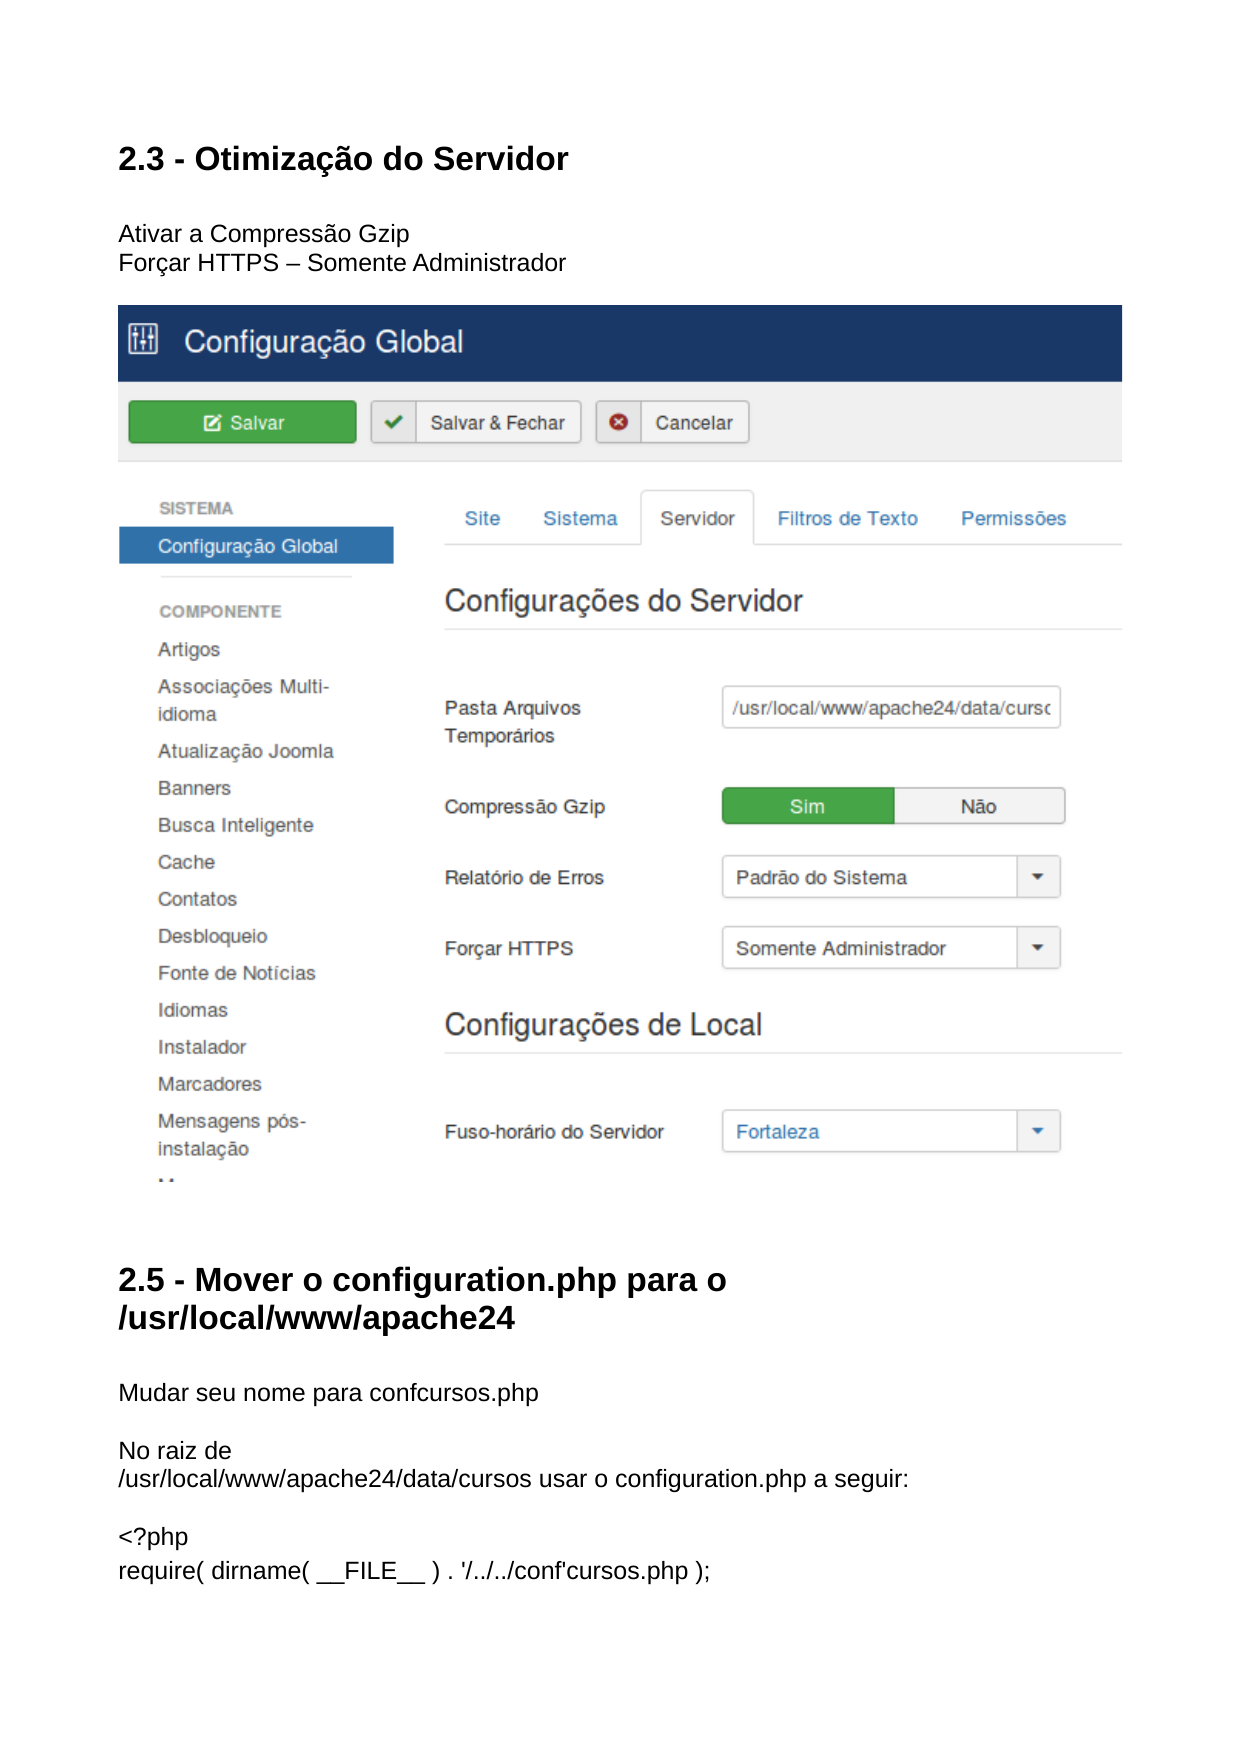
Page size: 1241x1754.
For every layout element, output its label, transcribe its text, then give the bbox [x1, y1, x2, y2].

text Mudar seu nome para confcursos.php [118, 1378, 1122, 1407]
text Ativar a Compressão Gzip [118, 219, 1122, 248]
subtitle 2.3 - Otimização do Servidor [118, 139, 1122, 178]
text No raiz de [118, 1436, 1122, 1464]
subtitle 2.5 - Mover o configuration.php para o /usr/local/www/apache24 [118, 1259, 1122, 1337]
text Forçar HTTPS – Somente Administrador [118, 248, 1122, 276]
picture [118, 305, 1123, 1182]
text <?php require( dirname( __FILE__ ) . '/../../conf'cursos.php ); [118, 1522, 1122, 1585]
text /usr/local/www/apache24/data/cursos usar o configuration.php a seguir: [118, 1464, 1122, 1493]
